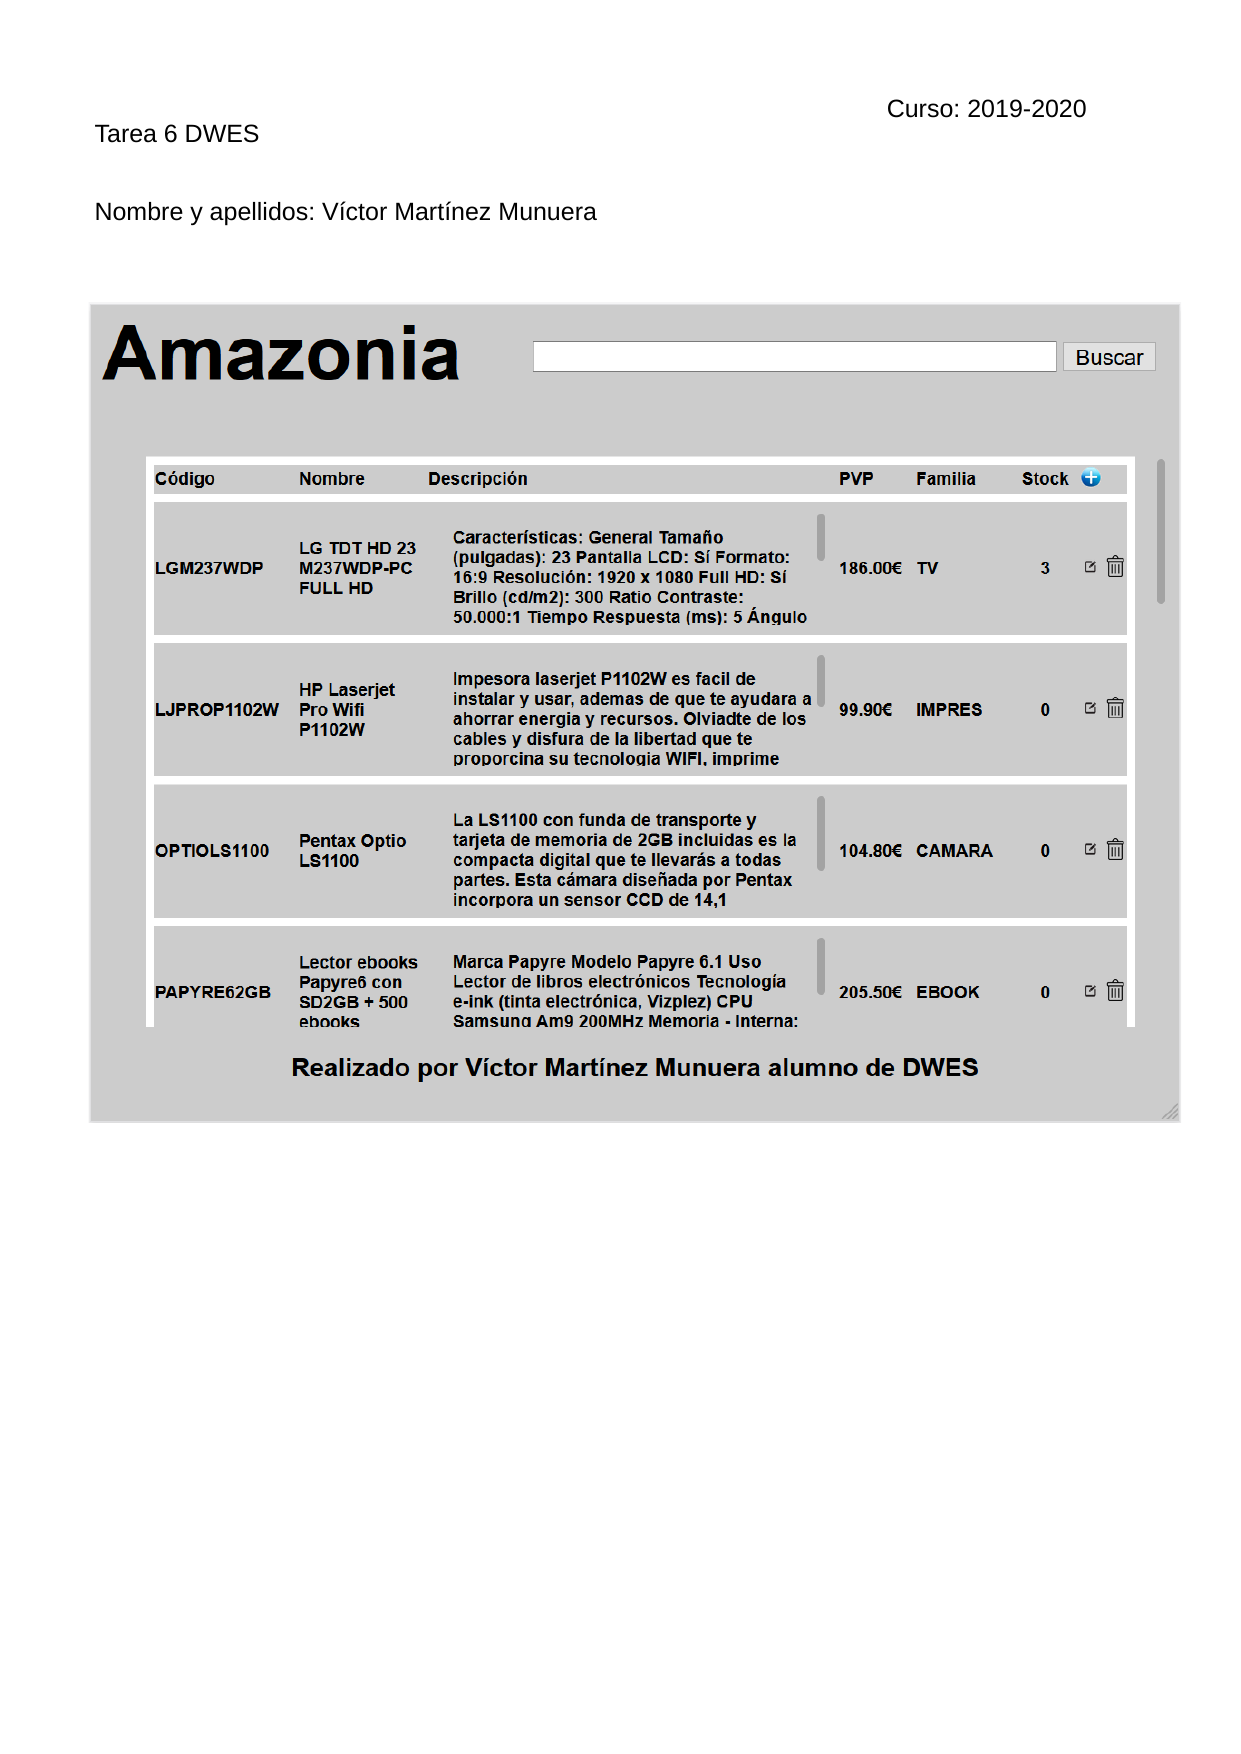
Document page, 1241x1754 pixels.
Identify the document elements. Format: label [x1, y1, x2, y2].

picture [88, 302, 1182, 1123]
